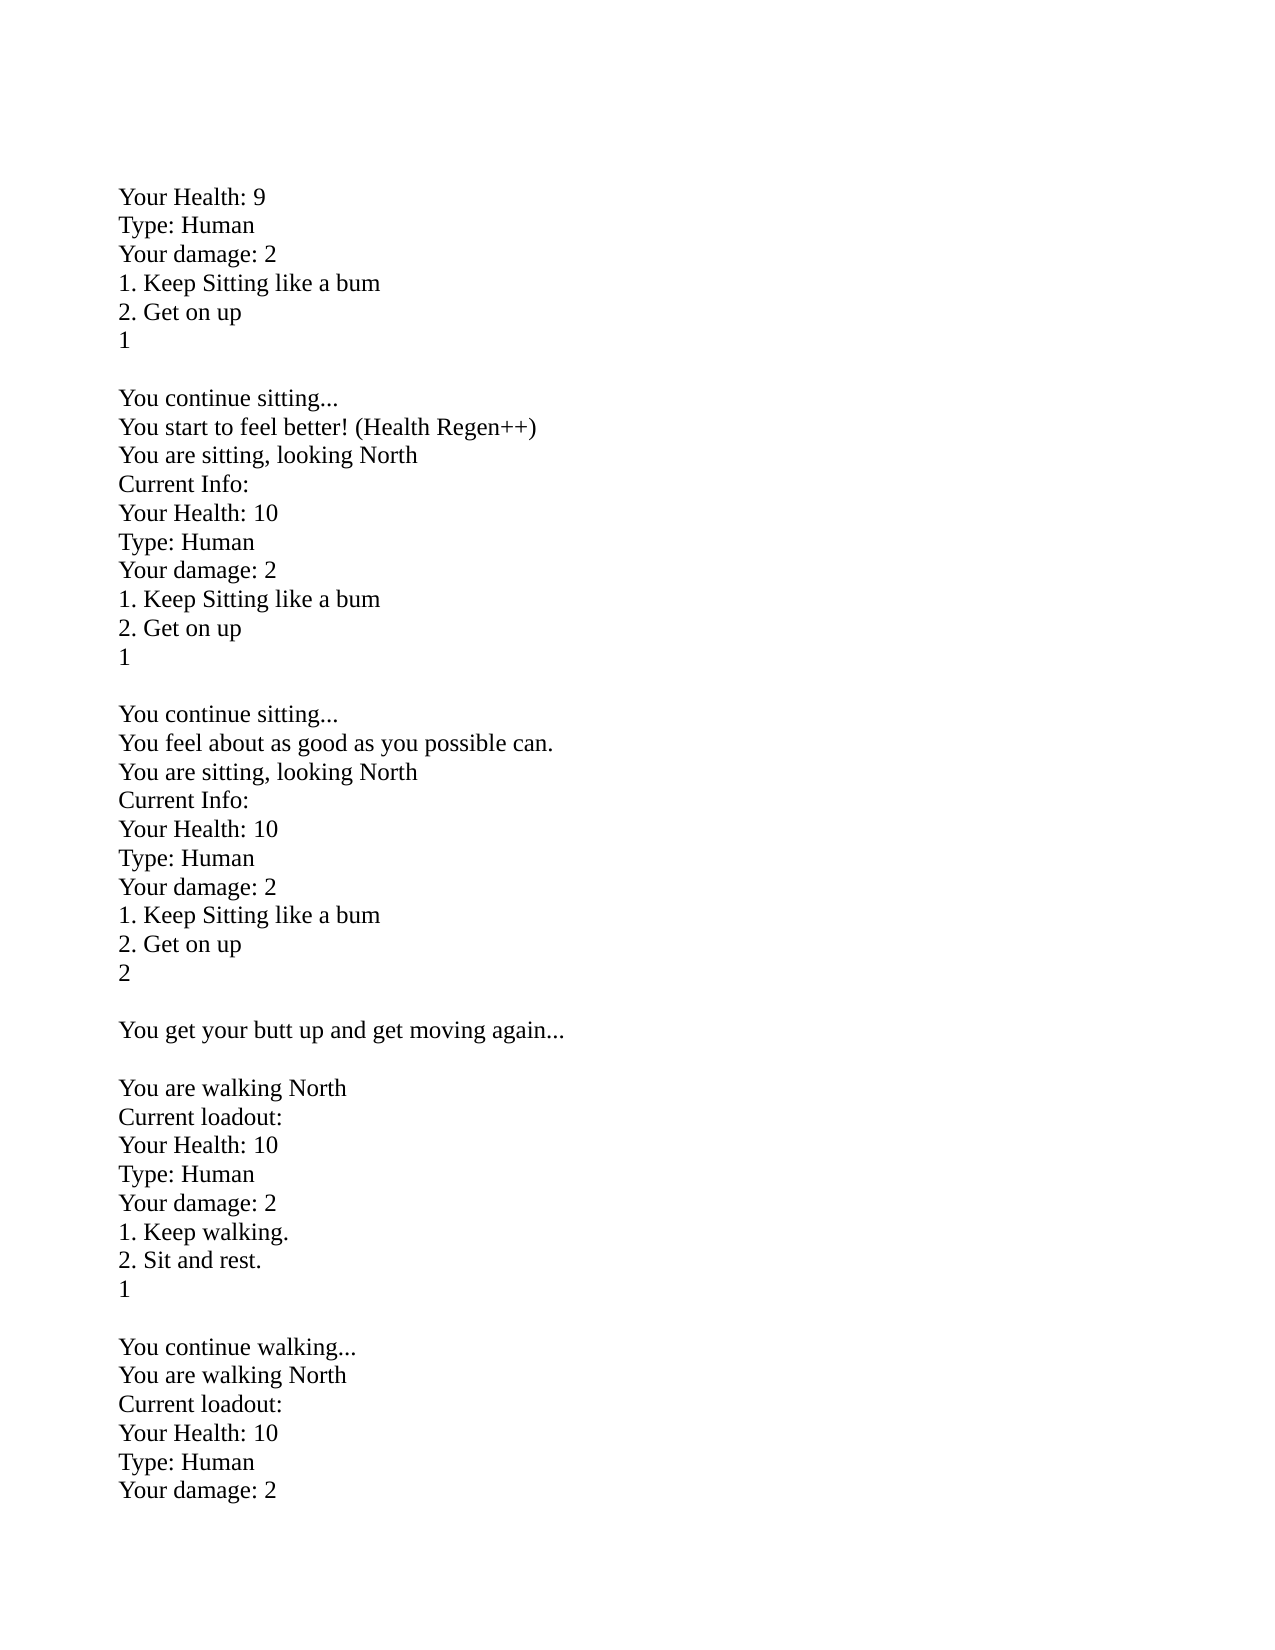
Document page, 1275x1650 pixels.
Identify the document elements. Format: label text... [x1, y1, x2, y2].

text You continue sitting... [118, 383, 1157, 412]
text 2. Get on up [118, 929, 1157, 958]
text Your damage: 2 [118, 239, 1157, 268]
text You are walking North [118, 1073, 1157, 1102]
text You are sitting, looking North [118, 757, 1157, 785]
text 1. Keep walking. [118, 1217, 1157, 1245]
text 1. Keep Sitting like a bum [118, 900, 1157, 929]
text 2. Get on up [118, 297, 1157, 325]
text Your Health: 10 [118, 498, 1157, 527]
text Your Health: 10 [118, 1418, 1157, 1447]
text 1 [118, 642, 1157, 670]
text You are sitting, looking North [118, 440, 1157, 469]
text Current Info: [118, 785, 1157, 814]
text You continue sitting... [118, 699, 1157, 728]
text Your damage: 2 [118, 1475, 1157, 1504]
text Current loadout: [118, 1389, 1157, 1418]
text Type: Human [118, 1159, 1157, 1188]
text 1 [118, 325, 1157, 354]
text 1. Keep Sitting like a bum [118, 584, 1157, 613]
text Your Health: 10 [118, 814, 1157, 843]
text Your damage: 2 [118, 1188, 1157, 1217]
text You feel about as good as you possible can. [118, 728, 1157, 757]
text Type: Human [118, 843, 1157, 872]
text Current Info: [118, 469, 1157, 498]
text Your damage: 2 [118, 872, 1157, 900]
text 2. Sit and rest. [118, 1245, 1157, 1274]
text Your Health: 10 [118, 1130, 1157, 1159]
text You are walking North [118, 1360, 1157, 1389]
text Your damage: 2 [118, 555, 1157, 584]
text Your Health: 9 [118, 182, 1157, 210]
text 2. Get on up [118, 613, 1157, 642]
text 1 [118, 1274, 1157, 1303]
text 2 [118, 958, 1157, 987]
text Current loadout: [118, 1102, 1157, 1130]
text Type: Human [118, 210, 1157, 239]
text You get your butt up and get moving again... [118, 1015, 1157, 1044]
text Type: Human [118, 527, 1157, 555]
text Type: Human [118, 1447, 1157, 1475]
text 1. Keep Sitting like a bum [118, 268, 1157, 297]
text You continue walking... [118, 1332, 1157, 1360]
text You start to feel better! (Health Regen++) [118, 412, 1157, 440]
